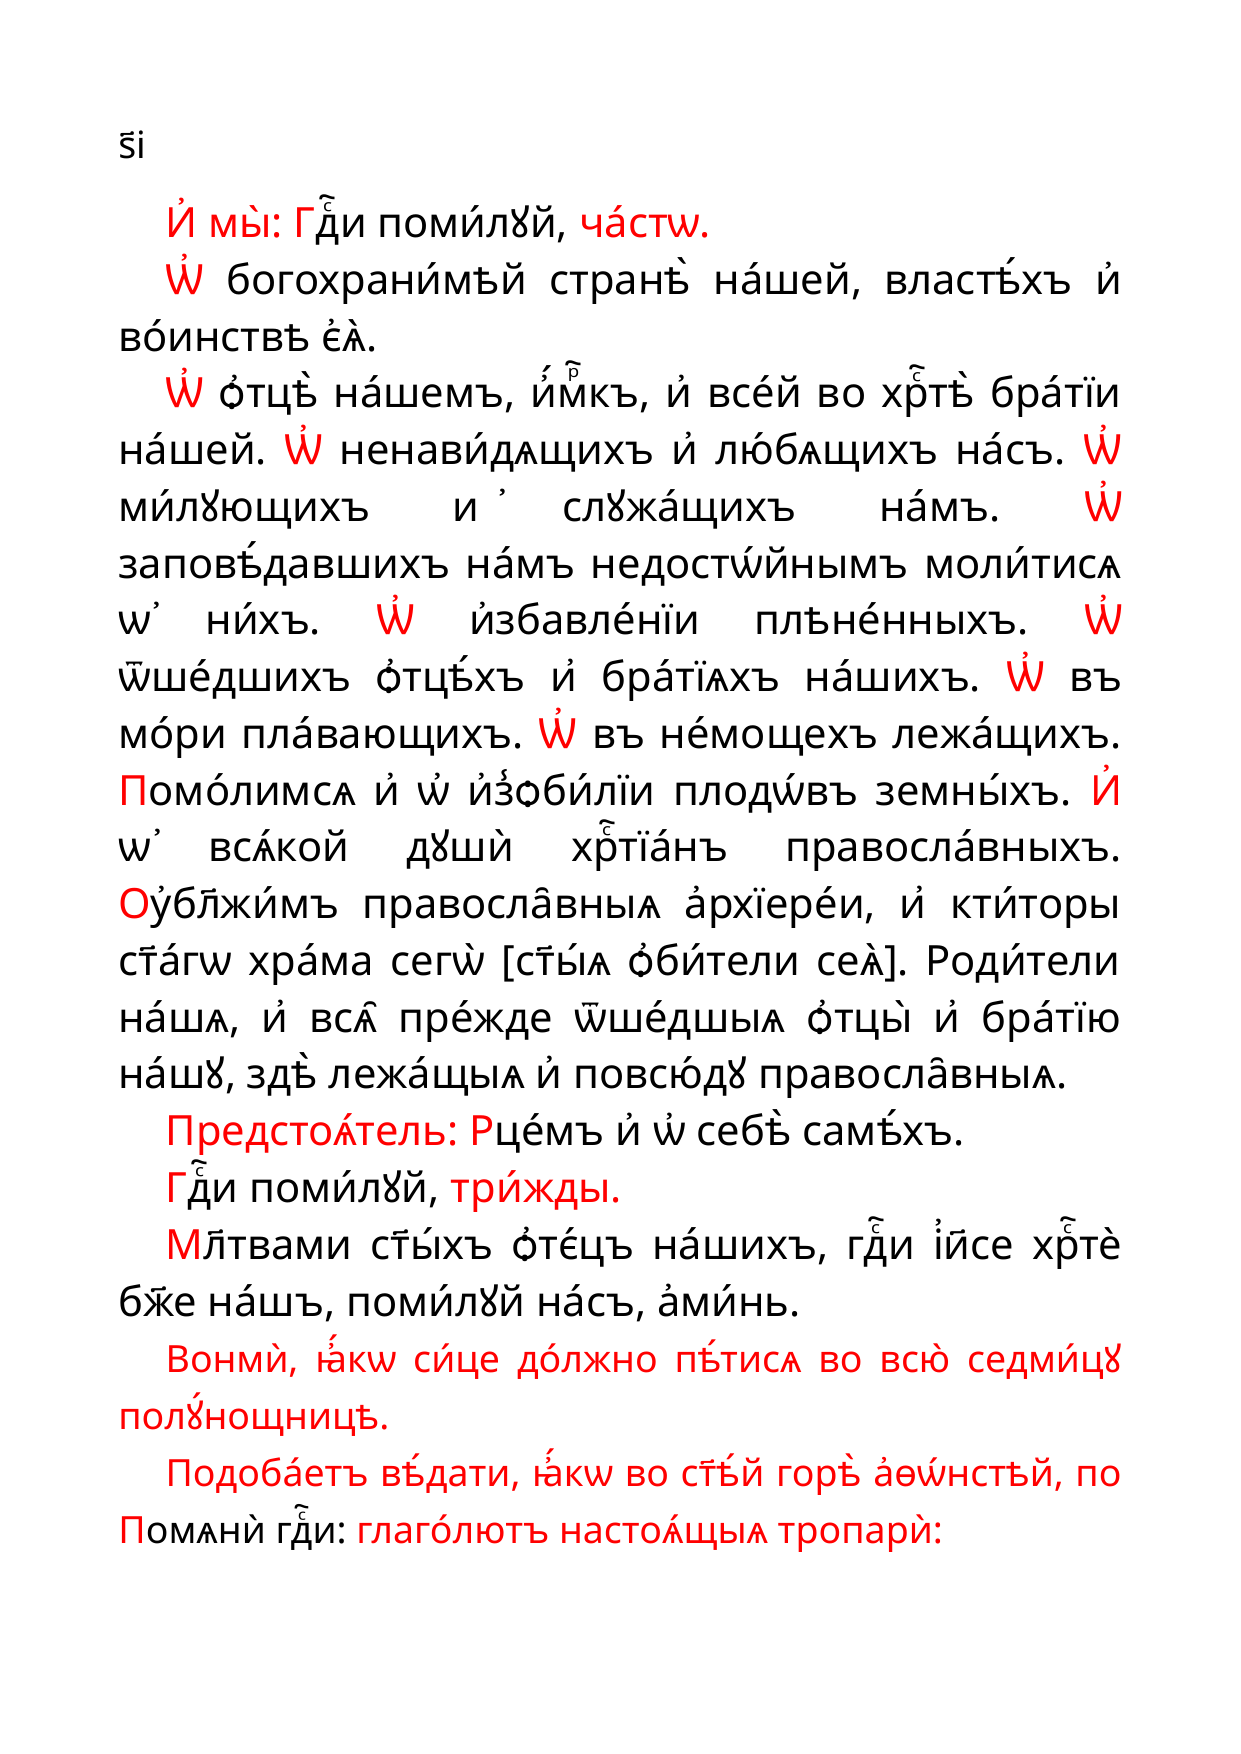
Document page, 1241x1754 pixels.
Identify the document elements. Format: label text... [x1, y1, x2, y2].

text Подоба́етъ вѣ́дати, ꙗ҆́кѡ во ст҃ѣ́й горѣ̀ а҆ѳѡ́нстѣй, по Помѧнѝ гдⷭ҇и: глаго́лютъ настоѧ́щыѧ тропарѝ: [118, 1441, 1122, 1554]
text Вонмѝ, ꙗ҆́кѡ си́це до́лжно пѣ́тисѧ во всю̀ седми́цꙋ полꙋ́нощницѣ. [118, 1328, 1122, 1441]
text Ѡ҆ богохрани́мѣй странѣ̀ на́шей, властѣ́хъ и҆ во́инствѣ є҆ѧ̀. [118, 249, 1122, 363]
text Гдⷭ҇и поми́лꙋй, три́жды. [118, 1158, 1122, 1215]
text И҆ мы̀: Гдⷭ҇и поми́лꙋй, ча́стѡ. [118, 193, 1122, 249]
text Ѡ҆ ѻ҆тцѣ̀ на́шемъ, и҆́мⷬ҇къ, и҆ все́й во хрⷭ҇тѣ̀ бра́тїи на́шей. Ѡ҆ ненави́дѧщихъ и҆ лю́бѧщихъ на́съ. Ѡ҆ ми́лꙋющихъ и҆ слꙋжа́щихъ на́мъ. Ѡ҆ заповѣ́давшихъ на́мъ недостѡ́йнымъ моли́тисѧ ѡ҆ ни́хъ. Ѡ҆ и҆збавле́нїи плѣне́нныхъ. Ѡ҆ ѿше́дшихъ ѻ҆тцѣ́хъ и҆ бра́тїѧхъ на́шихъ. Ѡ҆ въ мо́ри пла́вающихъ. Ѡ҆ въ не́мощехъ лежа́щихъ. Помо́лимсѧ и҆ ѡ҆ и҆з̾ѻби́лїи плодѡ́въ земны́хъ. И҆ ѡ҆ всѧ́кой дꙋшѝ хрⷭ҇тїа́нъ правосла́вныхъ. Оу҆бл҃жи́мъ правосла̑вныѧ а҆рхїере́и, и҆ кти́торы ст҃а́гѡ хра́ма сегѡ̀ [ст҃ы́ѧ ѻ҆би́тели сеѧ̀]. Роди́тели на́шѧ, и҆ всѧ̑ пре́жде ѿше́дшыѧ ѻ҆тцы̀ и҆ бра́тїю на́шꙋ, здѣ̀ лежа́щыѧ и҆ повсю́дꙋ правосла̑вныѧ. [118, 363, 1122, 1101]
text Мл҃твами ст҃ы́хъ ѻ҆тє́цъ на́шихъ, гдⷭ҇и і҆и҃се хрⷭ҇тѐ бж҃е на́шъ, поми́лꙋй на́съ, а҆ми́нь. [118, 1215, 1122, 1328]
text Предстоѧ́тель: Рце́мъ и҆ ѡ҆ себѣ̀ самѣ́хъ. [118, 1101, 1122, 1158]
